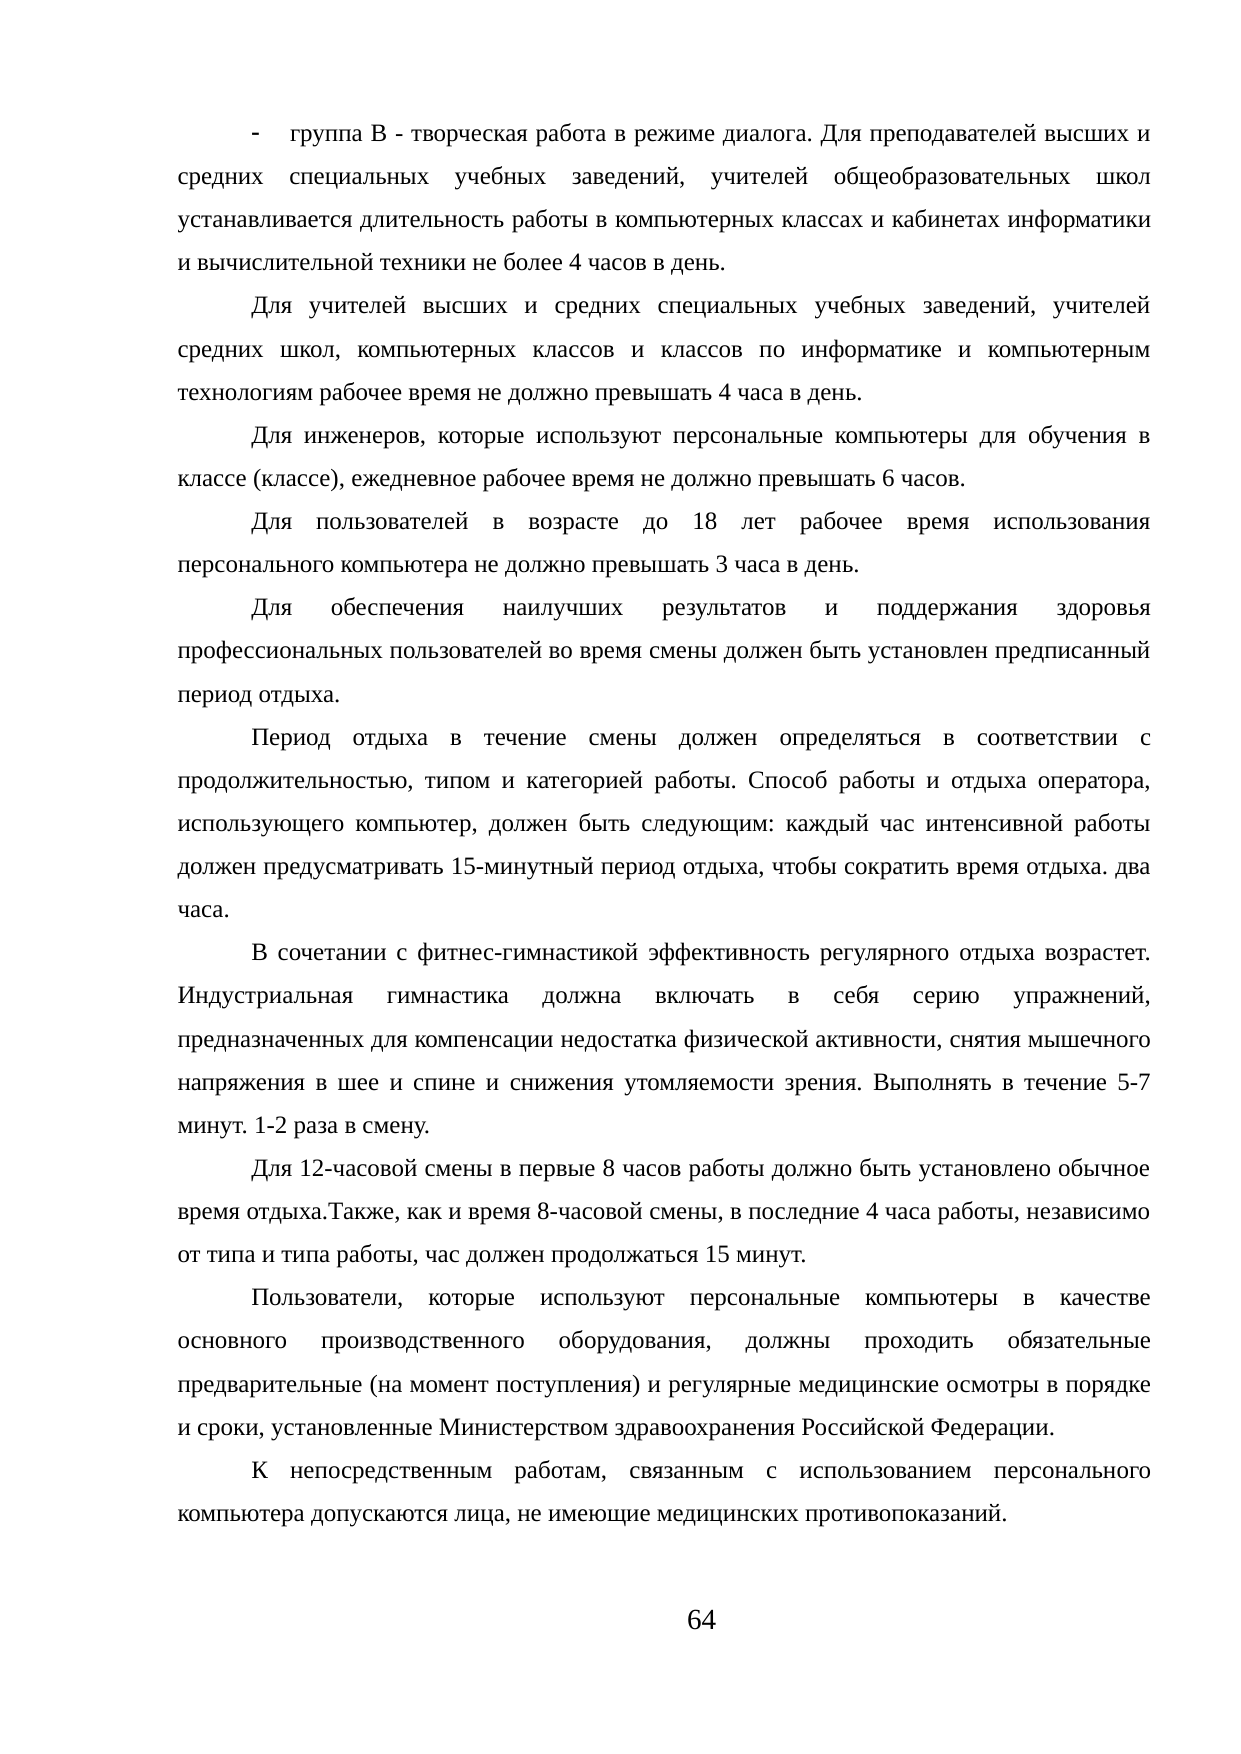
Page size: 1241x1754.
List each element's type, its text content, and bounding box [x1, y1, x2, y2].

text Для обеспечения наилучших результатов и поддержания здоровья профессиональных пользователей во время смены должен быть установлен предписанный период отдыха. [177, 592, 1152, 707]
text Для инженеров, которые используют персональные компьютеры для обучения в классе (классе), ежедневное рабочее время не должно превышать 6 часов. [177, 420, 1152, 492]
list группа В - творческая работа в режиме диалога. Для преподавателей высших и средних специальных учебных заведений, учителей общеобразовательных школ устанавливается длительность работы в компьютерных классах и кабинетах информатики и вычислительной техники не более 4 часов в день. [177, 118, 1152, 276]
text Для пользователей в возрасте до 18 лет рабочее время использования персонального компьютера не должно превышать 3 часа в день. [177, 506, 1152, 578]
text Пользователи, которые используют персональные компьютеры в качестве основного производственного оборудования, должны проходить обязательные предварительные (на момент поступления) и регулярные медицинские осмотры в порядке и сроки, установленные Министерством здравоохранения Российской Федерации. [177, 1282, 1152, 1441]
text К непосредственным работам, связанным с использованием персонального компьютера допускаются лица, не имеющие медицинских противопоказаний. [177, 1455, 1152, 1527]
text Период отдыха в течение смены должен определяться в соответствии с продолжительностью, типом и категорией работы. Способ работы и отдыха оператора, использующего компьютер, должен быть следующим: каждый час интенсивной работы должен предусматривать 15-минутный период отдыха, чтобы сократить время отдыха. два часа. [177, 722, 1152, 923]
text Для учителей высших и средних специальных учебных заведений, учителей средних школ, компьютерных классов и классов по информатике и компьютерным технологиям рабочее время не должно превышать 4 часа в день. [177, 291, 1152, 406]
text В сочетании с фитнес-гимнастикой эффективность регулярного отдыха возрастет. Индустриальная гимнастика должна включать в себя серию упражнений, предназначенных для компенсации недостатка физической активности, снятия мышечного напряжения в шее и спине и снижения утомляемости зрения. Выполнять в течение 5-7 минут. 1-2 раза в смену. [177, 937, 1152, 1139]
text Для 12-часовой смены в первые 8 часов работы должно быть установлено обычное время отдыха.Также, как и время 8-часовой смены, в последние 4 часа работы, независимо от типа и типа работы, час должен продолжаться 15 минут. [177, 1153, 1152, 1268]
